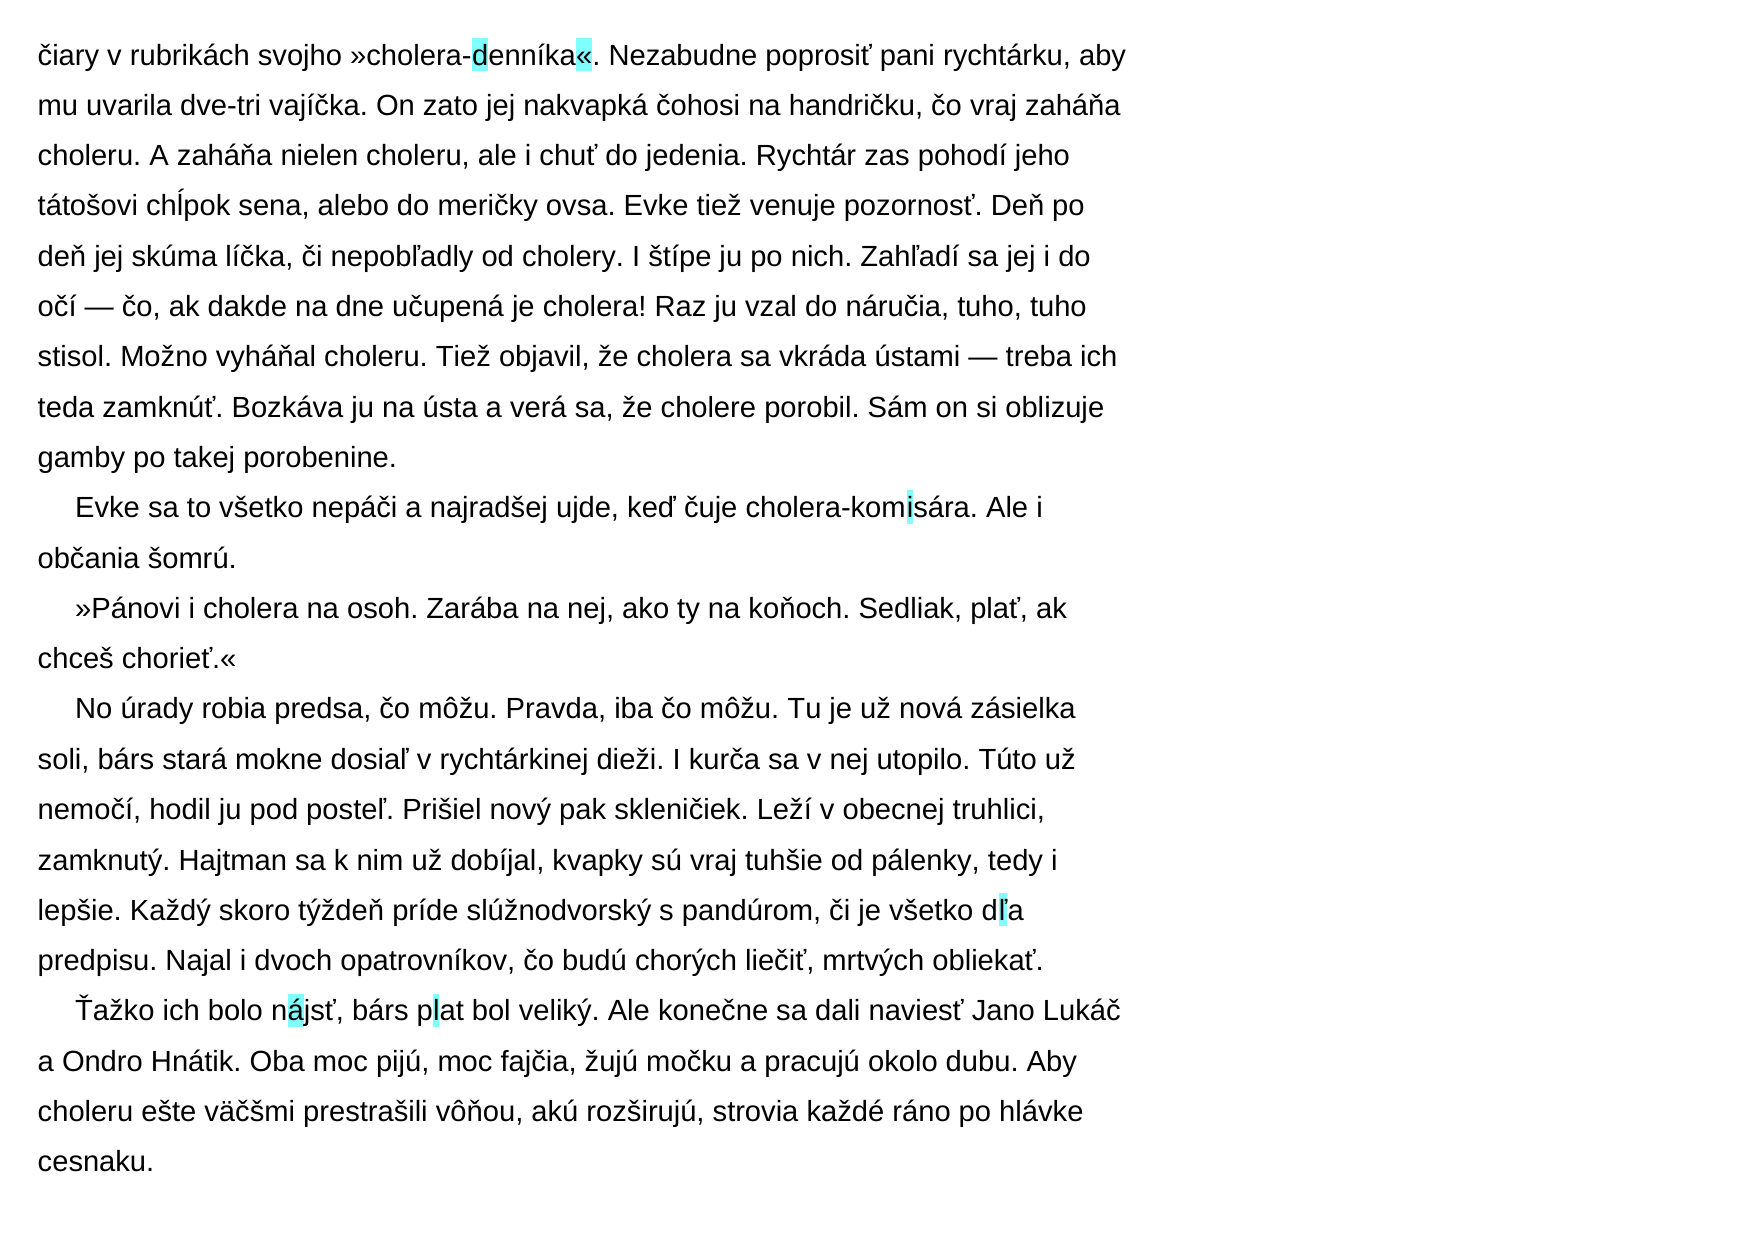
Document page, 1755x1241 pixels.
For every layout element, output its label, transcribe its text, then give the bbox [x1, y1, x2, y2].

text »Pánovi i cholera na osoh. Zarába na nej, ako ty na koňoch. Sedliak, plať, ak chceš chorieť.« [37, 591, 1130, 675]
text Ťažko ich bolo nájsť, bárs plat bol veliký. Ale konečne sa dali naviesť Jano Lukáč a Ondro Hnátik. Oba moc pijú, moc fajčia, žujú močku a pracujú okolo dubu. Aby choleru ešte väčšmi prestrašili vôňou, akú rozširujú, strovia každé ráno po hlávke cesnaku. [37, 993, 1130, 1178]
text No úrady robia predsa, čo môžu. Pravda, iba čo môžu. Tu je už nová zásielka soli, bárs stará mokne dosiaľ v rychtárkinej dieži. I kurča sa v nej utopilo. Túto už nemočí, hodil ju pod posteľ. Prišiel nový pak skleničiek. Leží v obecnej truhlici, zamknutý. Hajtman sa k nim už dobíjal, kvapky sú vraj tuhšie od pálenky, tedy i lepšie. Každý skoro týždeň príde slúžnodvorský s pandúrom, či je všetko dľa predpisu. Najal i dvoch opatrovníkov, čo budú chorých liečiť, mrtvých obliekať. [37, 692, 1130, 977]
text Evke sa to všetko nepáči a najradšej ujde, keď čuje cholera-komisára. Ale i občania šomrú. [37, 490, 1130, 574]
text čiary v rubrikách svojho »cholera-denníka«. Nezabudne poprosiť pani rychtárku, aby mu uvarila dve-tri vajíčka. On zato jej nakvapká čohosi na handričku, čo vraj zaháňa choleru. A zaháňa nielen choleru, ale i chuť do jedenia. Rychtár zas pohodí jeho tátošovi chĺpok sena, alebo do meričky ovsa. Evke tiež venuje pozornosť. Deň po deň jej skúma líčka, či nepobľadly od cholery. I štípe ju po nich. Zahľadí sa jej i do očí — čo, ak dakde na dne učupená je cholera! Raz ju vzal do náručia, tuho, tuho stisol. Možno vyháňal choleru. Tiež objavil, že cholera sa vkráda ústami — treba ich teda zamknúť. Bozkáva ju na ústa a verá sa, že cholere porobil. Sám on si oblizuje gamby po takej porobenine. [37, 37, 1130, 473]
